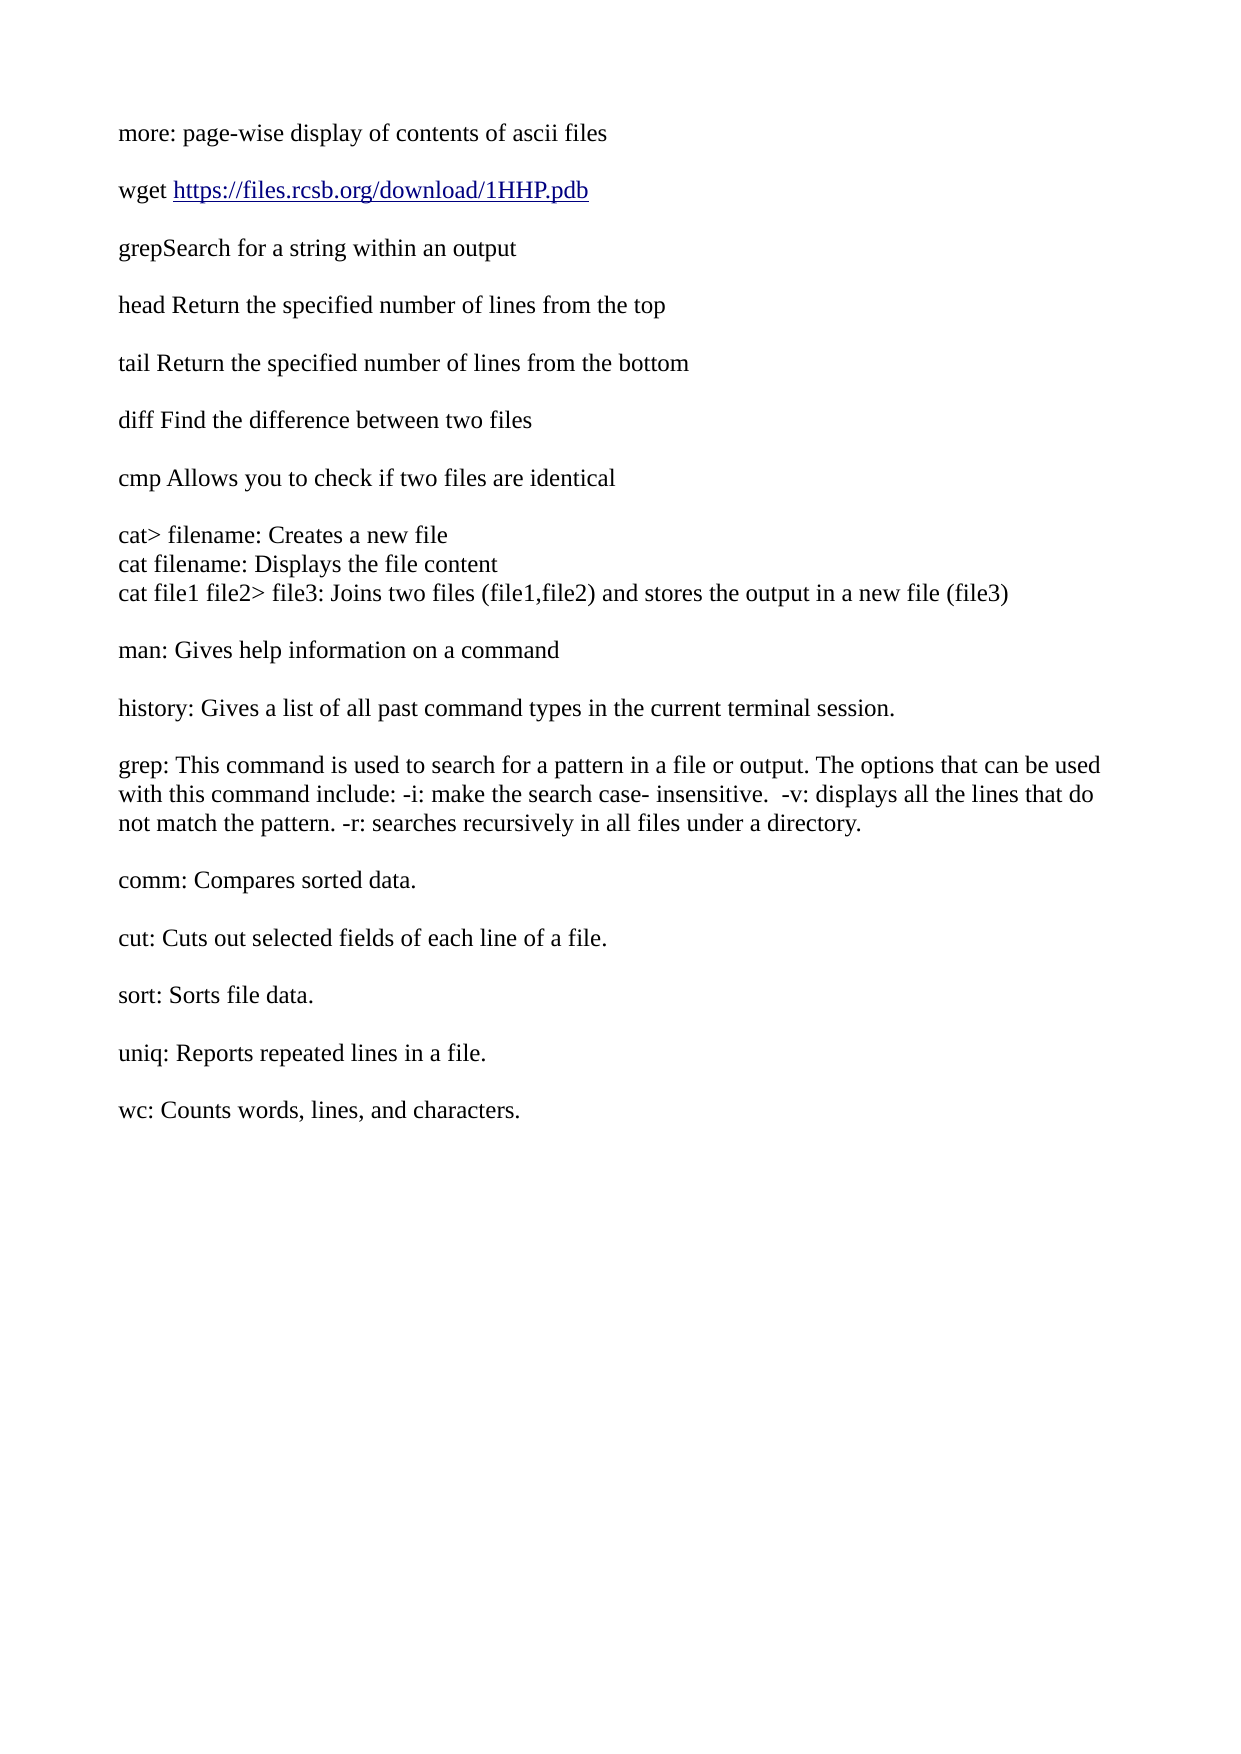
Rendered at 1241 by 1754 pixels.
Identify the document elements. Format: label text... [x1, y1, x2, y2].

text more: page-wise display of contents of ascii files [118, 118, 1122, 147]
text  [118, 319, 1122, 348]
text  [118, 434, 1122, 463]
text diff Find the difference between two files [118, 406, 1122, 434]
text  [118, 377, 1122, 406]
text cat> filename: Creates a new file [118, 521, 1122, 549]
text cat filename: Displays the file content [118, 549, 1122, 578]
text wget https://files.rcsb.org/download/1HHP.pdb [118, 176, 1122, 204]
text cat file1 file2> file3: Joins two files (file1,file2) and stores the output in a new file (file3) [118, 578, 1122, 607]
text head Return the specified number of lines from the top [118, 291, 1122, 319]
text comm: Compares sorted data. [118, 866, 1122, 894]
text tail Return the specified number of lines from the bottom [118, 348, 1122, 377]
text wc: Counts words, lines, and characters. [118, 1096, 1122, 1124]
text history: Gives a list of all past command types in the current terminal session. [118, 693, 1122, 722]
text uniq: Reports repeated lines in a file. [118, 1038, 1122, 1067]
text cmp Allows you to check if two files are identical [118, 463, 1122, 492]
text man: Gives help information on a command [118, 636, 1122, 664]
text grep: This command is used to search for a pattern in a file or output. The options that can be used with this command include: -i: make the search case- insensitive. -v: displays all the lines that do not match the pattern. -r: searches recursively in all files under a directory. [118, 751, 1122, 837]
text cut: Cuts out selected fields of each line of a file. [118, 923, 1122, 952]
text grepSearch for a string within an output [118, 233, 1122, 262]
text sort: Sorts file data. [118, 981, 1122, 1009]
